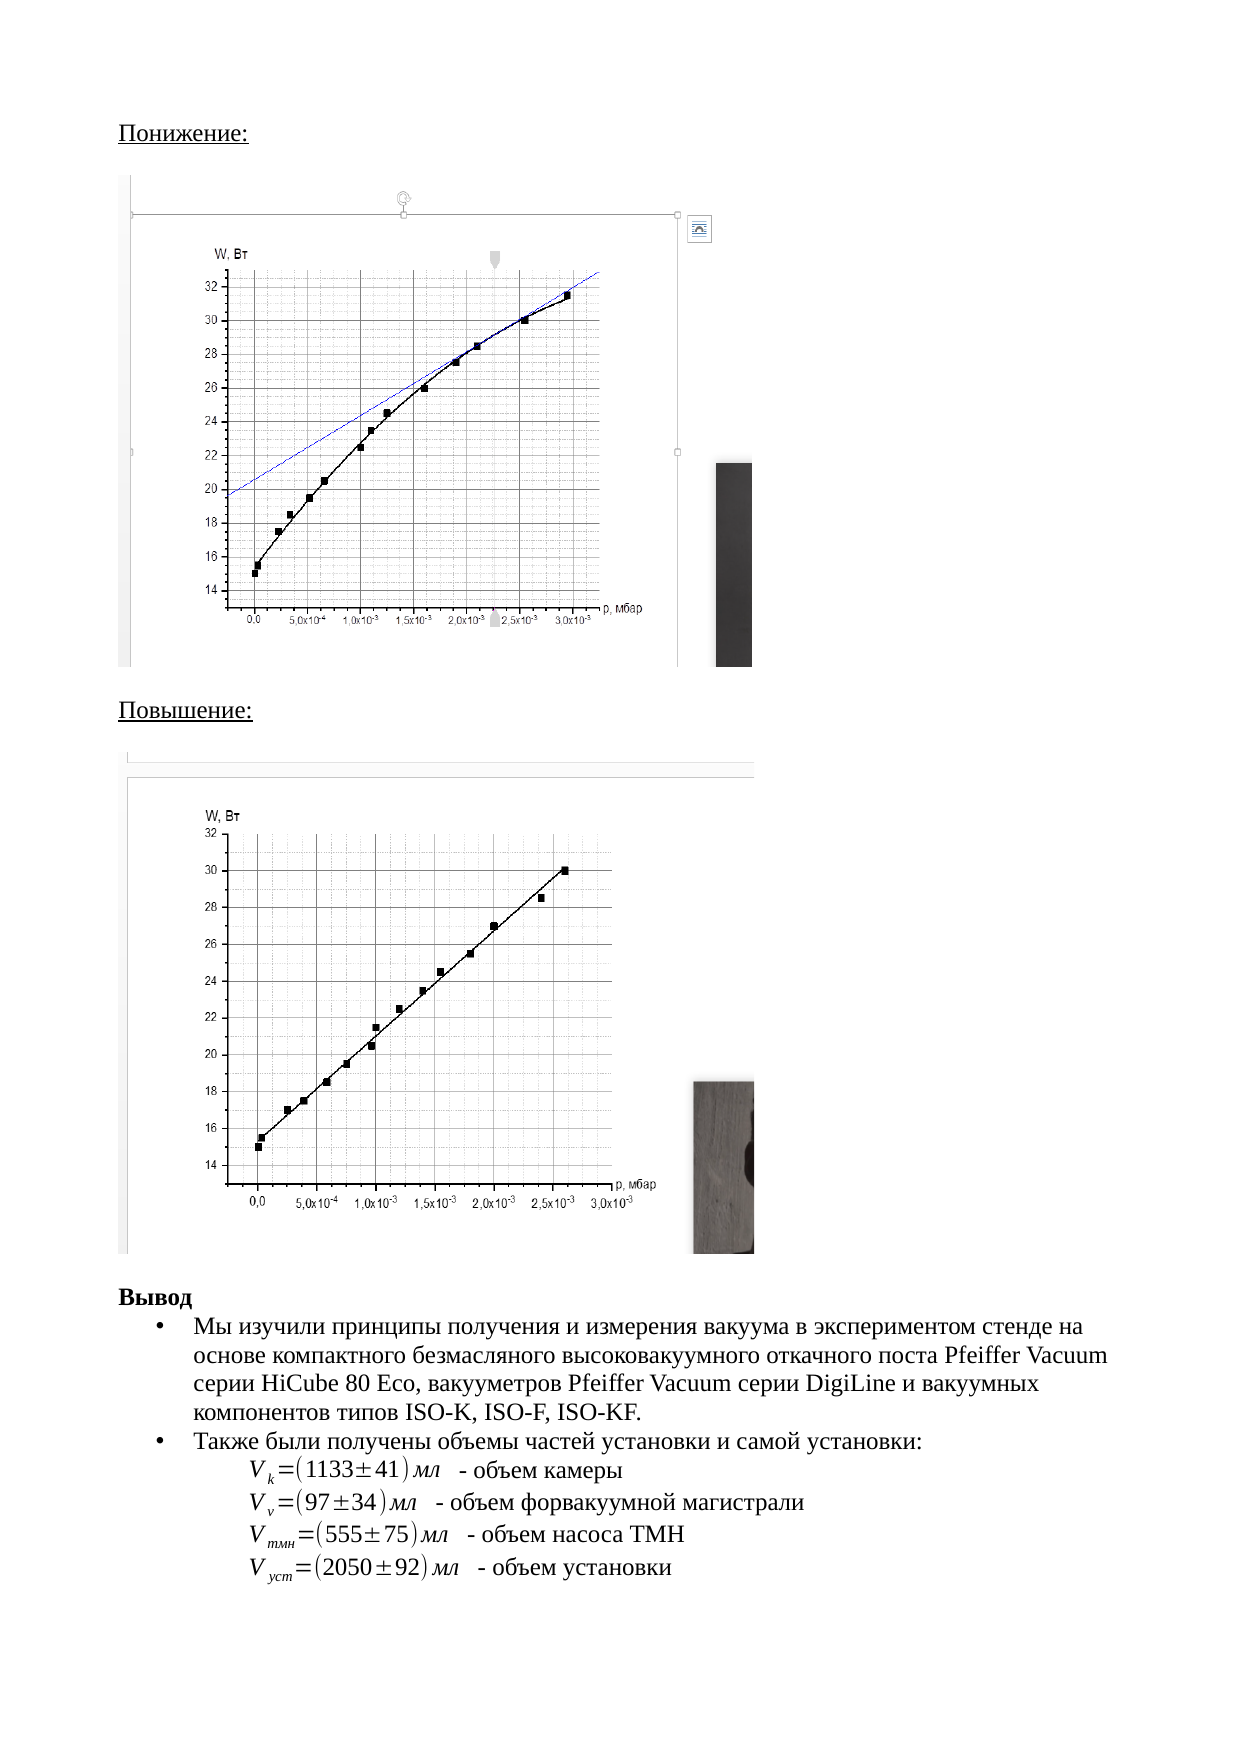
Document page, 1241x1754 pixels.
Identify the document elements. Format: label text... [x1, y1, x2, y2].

text Вывод [118, 1282, 1122, 1311]
text - объем установки [118, 1552, 1122, 1584]
picture [118, 175, 664, 667]
text - объем насоса ТМН [118, 1519, 1122, 1552]
list Мы изучили принципы получения и измерения вакуума в экспериментом стенде на основе компактного безмасляного высоковакуумного откачного поста Pfeiffer Vacuum серии HiCube 80 Eco, вакууметров Pfeiffer Vacuum серии DigiLine и вакуумных компонентов типов ISO-K, ISO-F, ISO-KF. [156, 1311, 1122, 1426]
text - объем камеры [118, 1455, 1122, 1487]
text - объем форвакуумной магистрали [118, 1487, 1122, 1519]
text Повышение: [118, 695, 1122, 724]
list Также были получены объемы частей установки и самой установки: [156, 1426, 1122, 1455]
text Понижение: [118, 118, 1122, 147]
picture [118, 752, 711, 1254]
